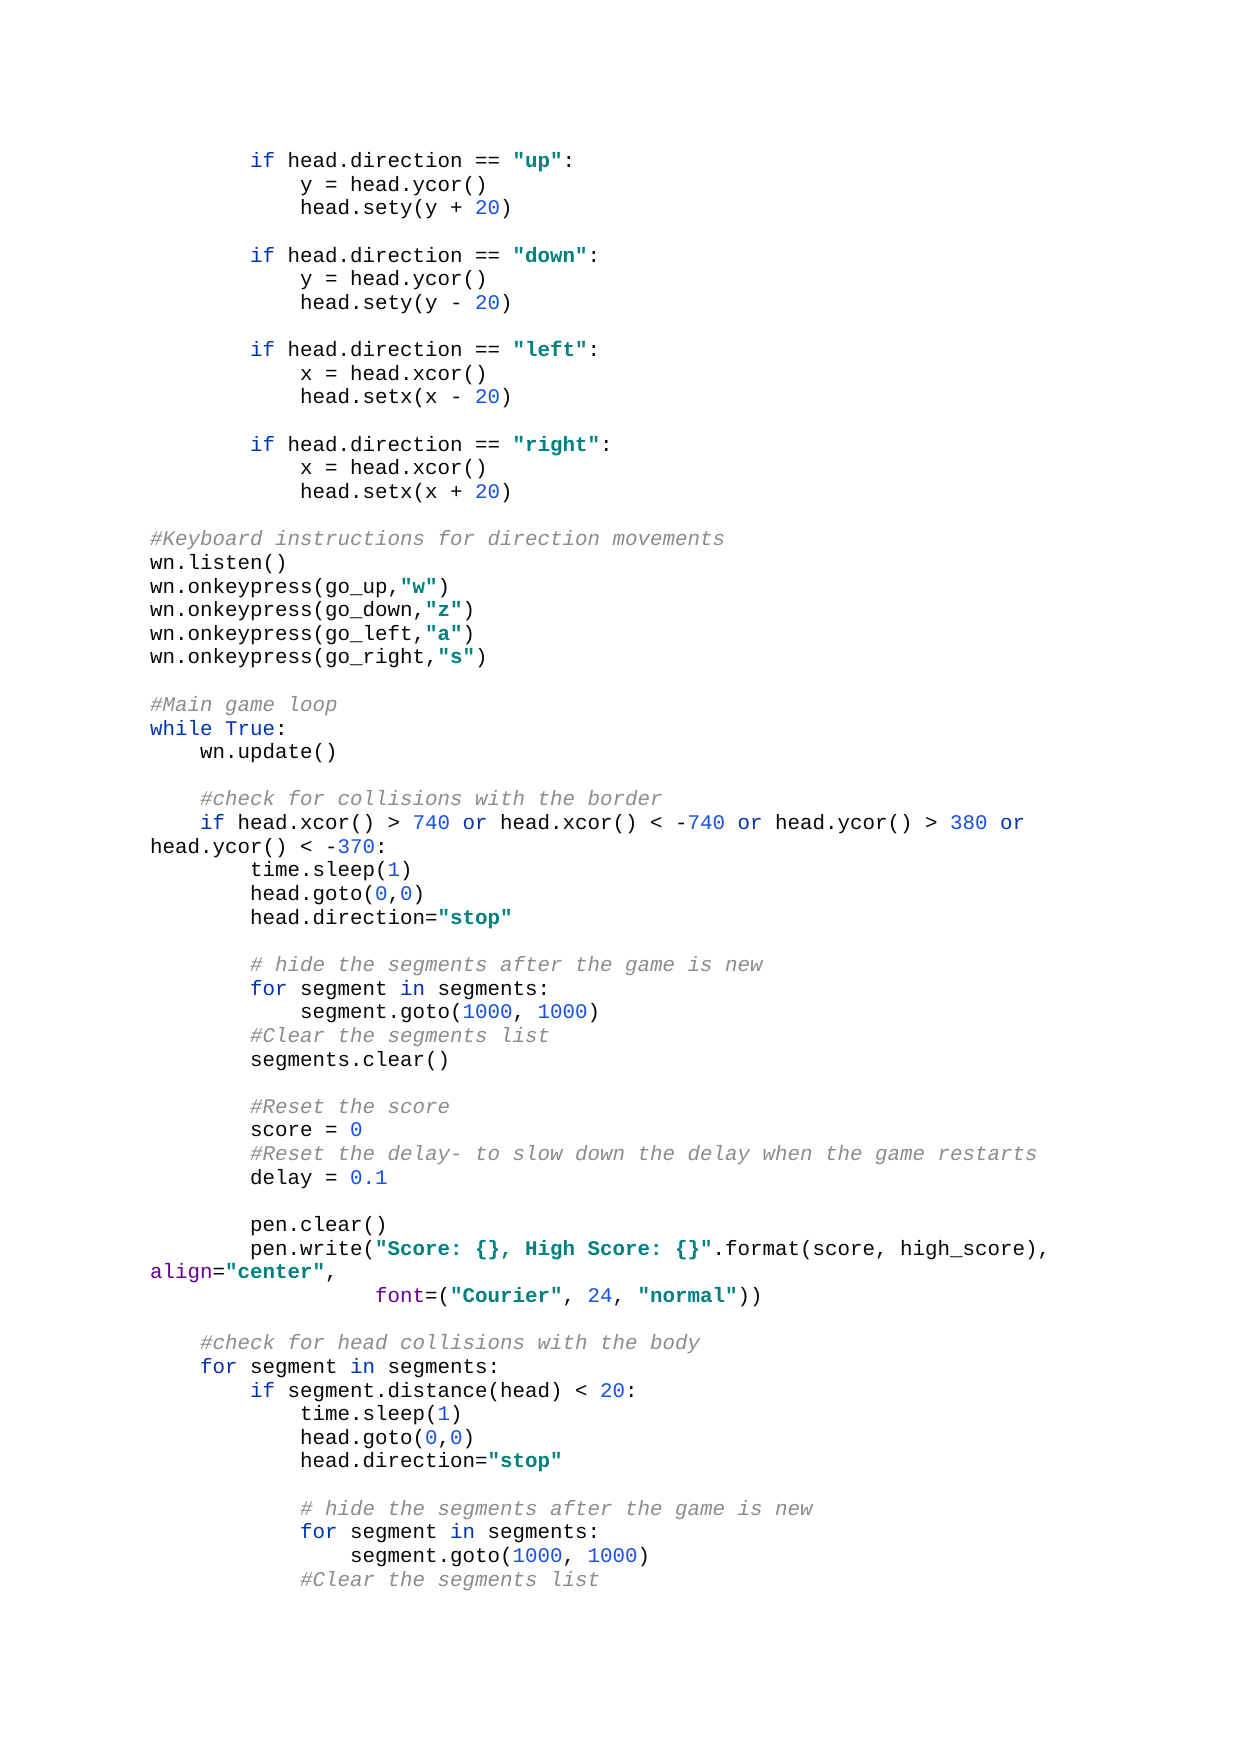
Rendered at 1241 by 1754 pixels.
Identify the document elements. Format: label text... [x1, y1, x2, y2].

text if head.direction == "up": y = head.ycor() head.sety(y + 20) if head.direction == "down": y = head.ycor() head.sety(y - 20) if head.direction == "left": x = head.xcor() head.setx(x - 20) if head.direction == "right": x = head.xcor() head.setx(x + 20) #Keyboard instructions for direction movements wn.listen() wn.onkeypress(go_up,"w") wn.onkeypress(go_down,"z") wn.onkeypress(go_left,"a") wn.onkeypress(go_right,"s") #Main game loop while True: wn.update() #check for collisions with the border if head.xcor() > 740 or head.xcor() < -740 or head.ycor() > 380 or head.ycor() < -370: time.sleep(1) head.goto(0,0) head.direction="stop" # hide the segments after the game is new for segment in segments: segment.goto(1000, 1000) #Clear the segments list segments.clear() #Reset the score score = 0 #Reset the delay- to slow down the delay when the game restarts delay = 0.1 pen.clear() pen.write("Score: {}, High Score: {}".format(score, high_score), align="center", font=("Courier", 24, "normal")) #check for head collisions with the body for segment in segments: if segment.distance(head) < 20: time.sleep(1) head.goto(0,0) head.direction="stop" # hide the segments after the game is new for segment in segments: segment.goto(1000, 1000) #Clear the segments list [150, 150, 1090, 1592]
